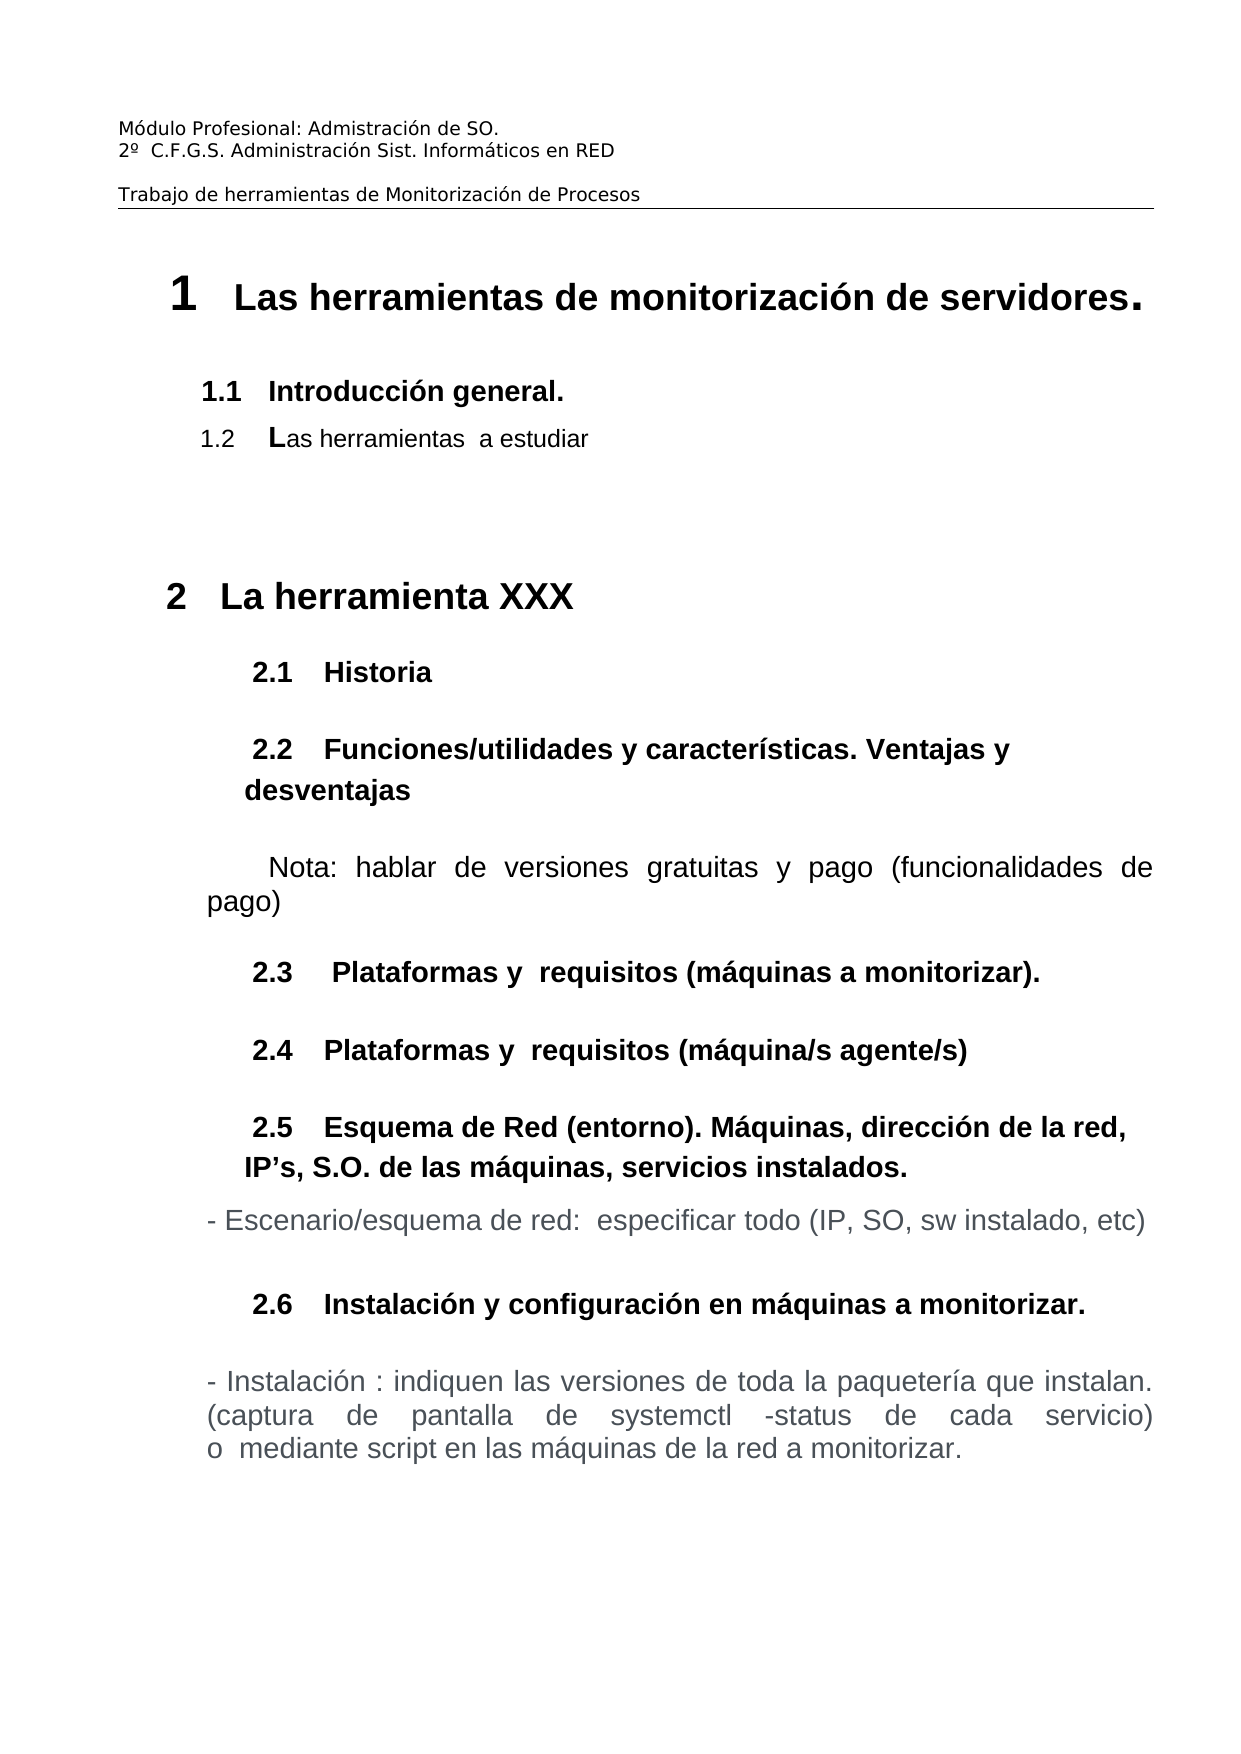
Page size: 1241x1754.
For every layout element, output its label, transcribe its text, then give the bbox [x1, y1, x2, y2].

subtitle Plataformas y requisitos (máquinas a monitorizar). [207, 955, 1154, 988]
text - Instalación : indiquen las versiones de toda la paquetería que instalan. (captura de pantalla de systemctl -status de cada servicio) o mediante script en las máquinas de la red a monitorizar. [207, 1364, 1154, 1465]
text - Escenario/esquema de red: especificar todo (IP, SO, sw instalado, etc) [207, 1203, 1154, 1237]
list Las herramientas a estudiar [193, 421, 1154, 454]
subtitle Las herramientas de monitorización de servidores. [118, 263, 1154, 321]
subtitle La herramienta XXX [118, 574, 1154, 617]
list Introducción general. [193, 374, 1154, 408]
subtitle Esquema de Red (entorno). Máquinas, dirección de la red, IP’s, S.O. de las máquinas, servicios instalados. [207, 1110, 1154, 1184]
subtitle Historia [207, 655, 1154, 688]
subtitle Plataformas y requisitos (máquina/s agente/s) [207, 1033, 1154, 1066]
text Nota: hablar de versiones gratuitas y pago (funcionalidades de pago) [207, 850, 1154, 917]
subtitle Funciones/utilidades y características. Ventajas y desventajas [207, 732, 1154, 806]
subtitle Instalación y configuración en máquinas a monitorizar. [207, 1287, 1154, 1320]
